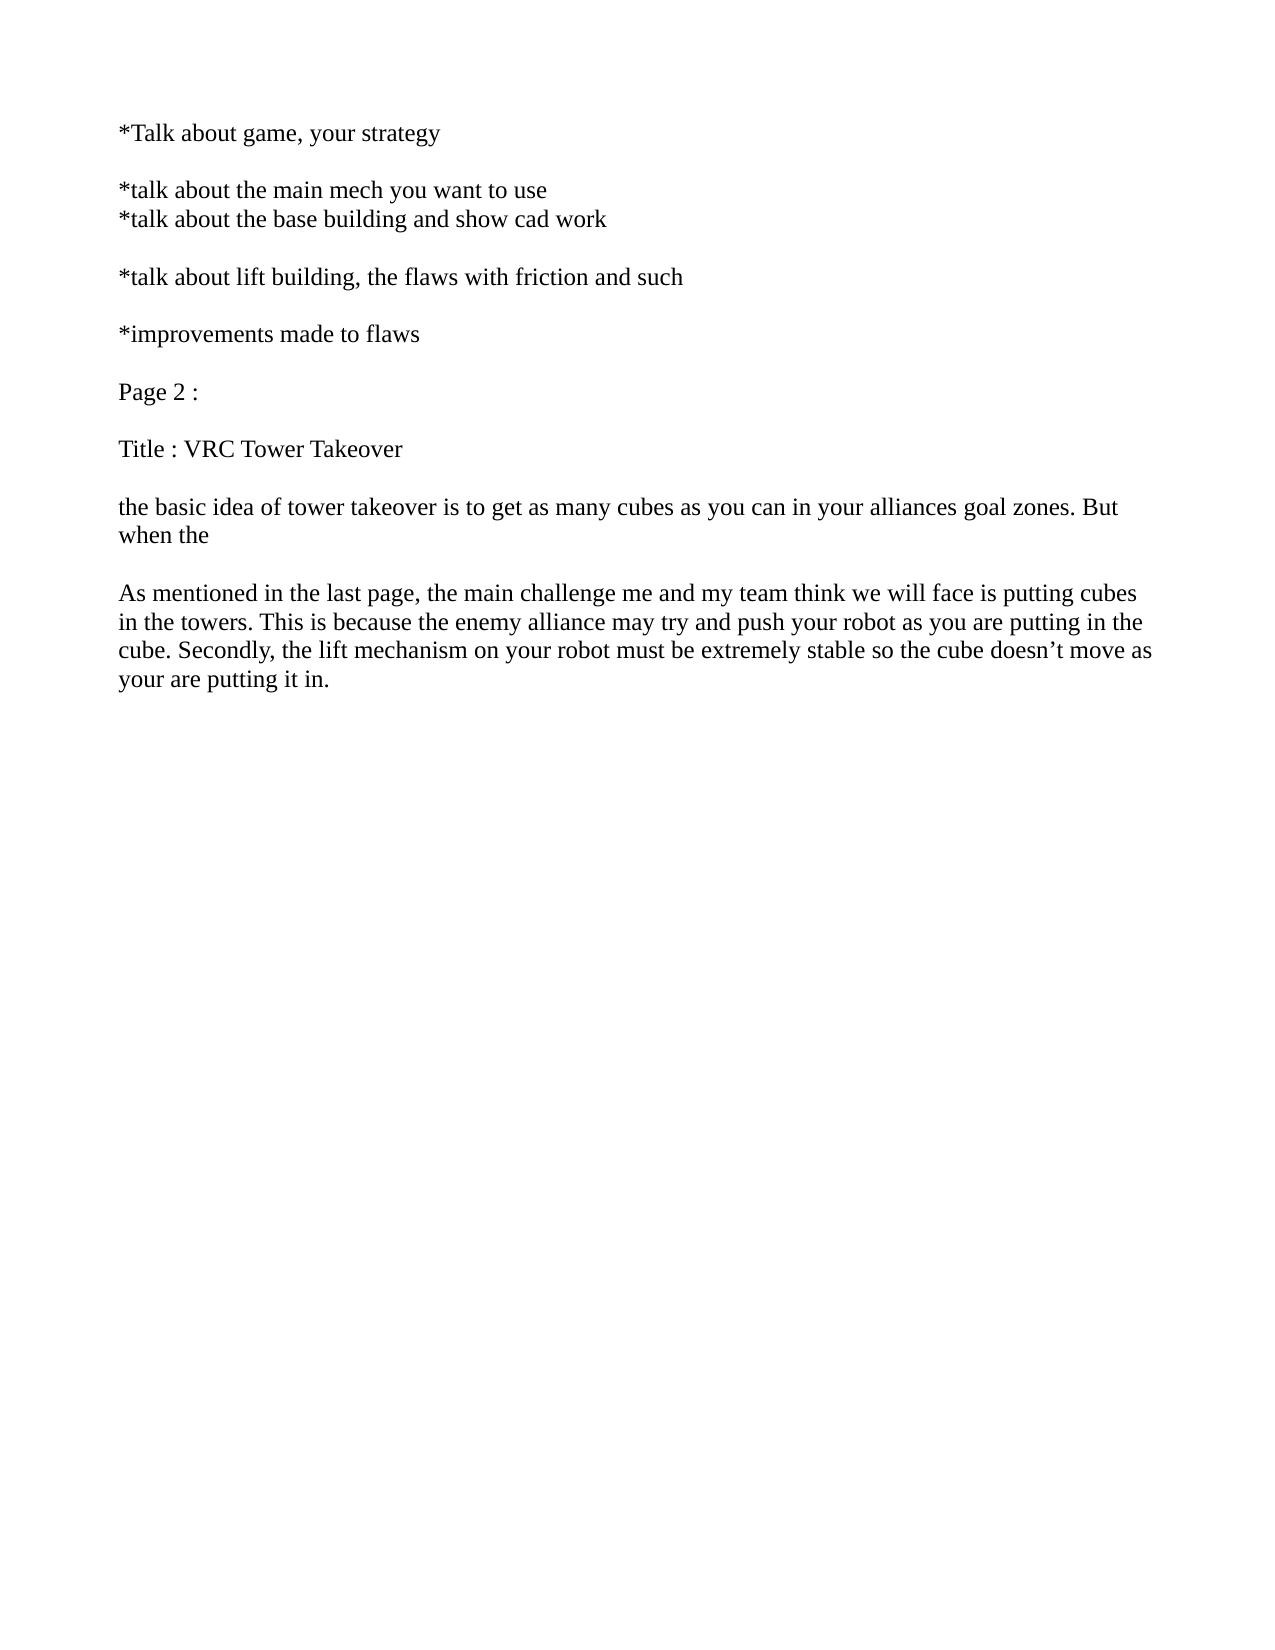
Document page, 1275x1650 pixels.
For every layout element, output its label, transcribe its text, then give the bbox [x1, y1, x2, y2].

text *improvements made to flaws [118, 319, 1157, 348]
text the basic idea of tower takeover is to get as many cubes as you can in your alliances goal zones. But when the [118, 492, 1157, 549]
text As mentioned in the last page, the main challenge me and my team think we will face is putting cubes in the towers. This is because the enemy alliance may try and push your robot as you are putting in the cube. Secondly, the lift mechanism on your robot must be extremely stable so the cube doesn’t move as your are putting it in. [118, 578, 1157, 693]
text Title : VRC Tower Takeover [118, 434, 1157, 463]
text *talk about lift building, the flaws with friction and such [118, 262, 1157, 291]
text *talk about the main mech you want to use [118, 176, 1157, 204]
text Page 2 : [118, 377, 1157, 406]
text *talk about the base building and show cad work [118, 204, 1157, 233]
text *Talk about game, your strategy [118, 118, 1157, 147]
